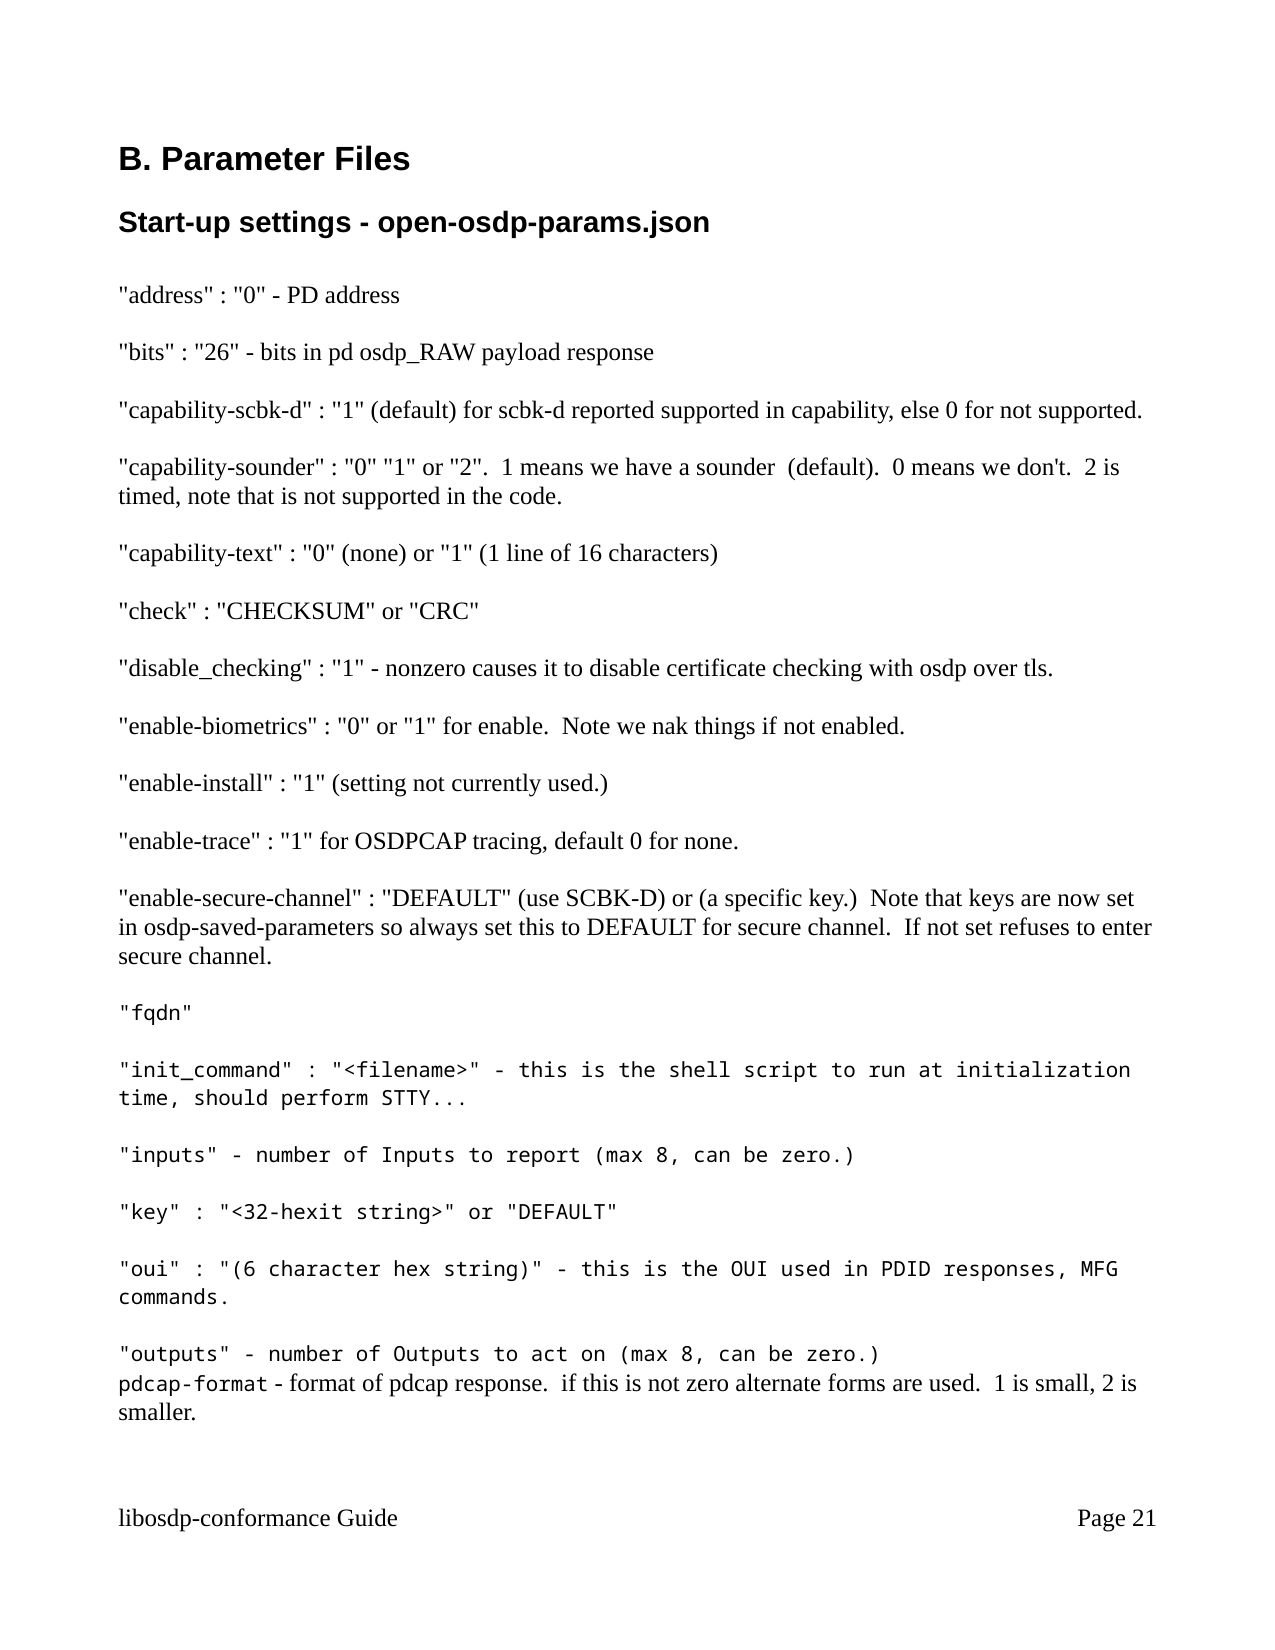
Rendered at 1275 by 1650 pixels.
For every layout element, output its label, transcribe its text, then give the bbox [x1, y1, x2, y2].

text "check" : "CHECKSUM" or "CRC" [118, 596, 1157, 625]
text "inputs" - number of Inputs to report (max 8, can be zero.) [118, 1140, 1157, 1169]
text "bits" : "26" - bits in pd osdp_RAW payload response [118, 337, 1157, 366]
text "enable-secure-channel" : "DEFAULT" (use SCBK-D) or (a specific key.) Note that keys are now set in osdp-saved-parameters so always set this to DEFAULT for secure channel. If not set refuses to enter secure channel. [118, 883, 1157, 970]
text "enable-install" : "1" (setting not currently used.) [118, 768, 1157, 797]
text "enable-trace" : "1" for OSDPCAP tracing, default 0 for none. [118, 826, 1157, 855]
text "fqdn" [118, 998, 1157, 1027]
text "disable_checking" : "1" - nonzero causes it to disable certificate checking with osdp over tls. [118, 653, 1157, 682]
subtitle B. Parameter Files [118, 139, 1157, 178]
text "outputs" - number of Outputs to act on (max 8, can be zero.) [118, 1339, 1157, 1368]
text "enable-biometrics" : "0" or "1" for enable. Note we nak things if not enabled. [118, 711, 1157, 740]
text "address" : "0" - PD address [118, 280, 1157, 308]
text "oui" : "(6 character hex string)" - this is the OUI used in PDID responses, MFG commands. [118, 1254, 1157, 1311]
text pdcap-format - format of pdcap response. if this is not zero alternate forms are used. 1 is small, 2 is smaller. [118, 1368, 1157, 1426]
text "capability-text" : "0" (none) or "1" (1 line of 16 characters) [118, 538, 1157, 567]
text "capability-scbk-d" : "1" (default) for scbk-d reported supported in capability, else 0 for not supported. [118, 395, 1157, 423]
text "init_command" : "<filename>" - this is the shell script to run at initialization time, should perform STTY... [118, 1055, 1157, 1112]
subtitle Start-up settings - open-osdp-params.json [118, 205, 1157, 238]
text "capability-sounder" : "0" "1" or "2". 1 means we have a sounder (default). 0 means we don't. 2 is timed, note that is not supported in the code. [118, 452, 1157, 510]
text "key" : "<32-hexit string>" or "DEFAULT" [118, 1197, 1157, 1226]
